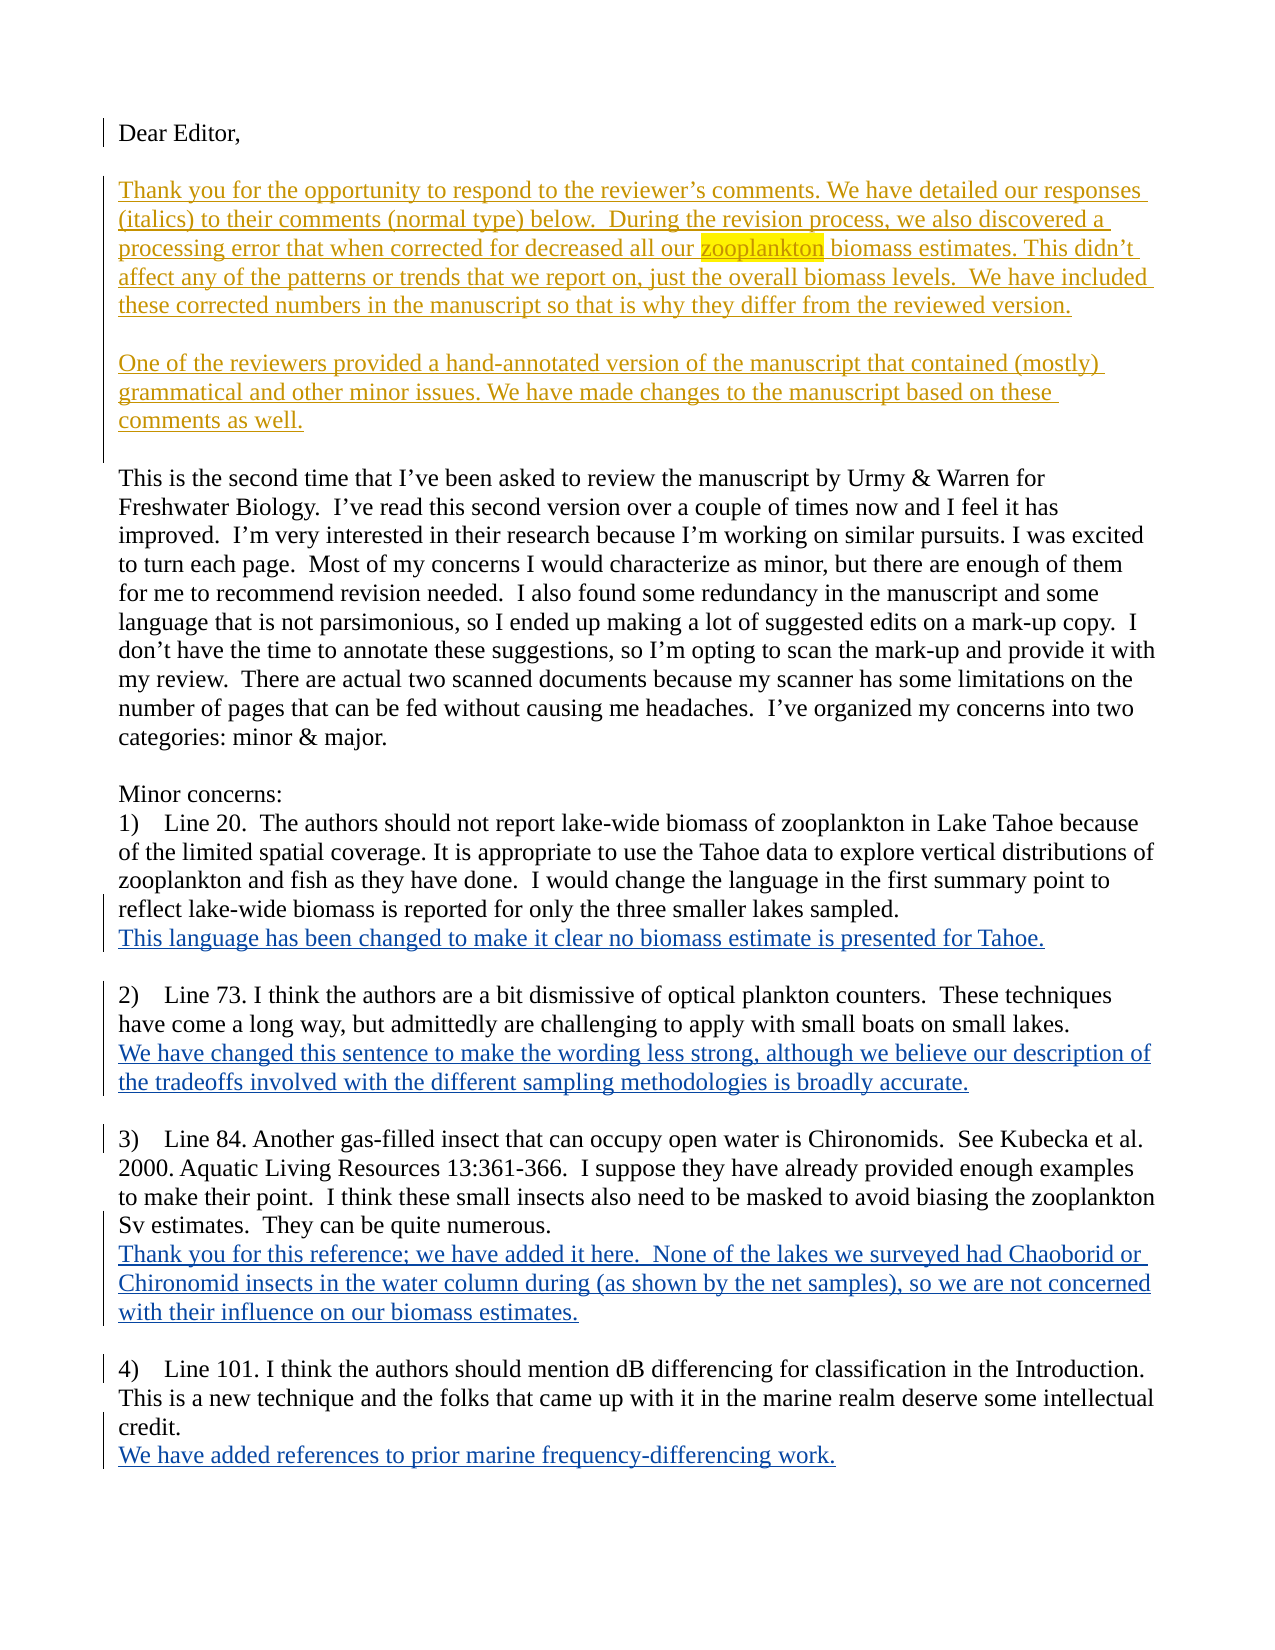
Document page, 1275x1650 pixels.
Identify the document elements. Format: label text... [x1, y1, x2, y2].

text We have added references to prior marine frequency-differencing work. [118, 1441, 1157, 1498]
text 3) Line 84. Another gas-filled insect that can occupy open water is Chironomids. See Kubecka et al. 2000. Aquatic Living Resources 13:361-366. I suppose they have already provided enough examples to make their point. I think these small insects also need to be masked to avoid biasing the zooplankton Sv estimates. They can be quite numerous. [118, 1124, 1157, 1239]
text Thank you for this reference; we have added it here. None of the lakes we surveyed had Chaoborid or Chironomid insects in the water column during (as shown by the net samples), so we are not concerned with their influence on our biomass estimates. [118, 1239, 1157, 1354]
text 4) Line 101. I think the authors should mention dB differencing for classification in the Introduction. This is a new technique and the folks that came up with it in the marine realm deserve some intellectual credit. [118, 1354, 1157, 1441]
text We have changed this sentence to make the wording less strong, although we believe our description of the tradeoffs involved with the different sampling methodologies is broadly accurate. [118, 1038, 1157, 1124]
text Thank you for the opportunity to respond to the reviewer’s comments. We have detailed our responses (italics) to their comments (normal type) below. During the revision process, we also discovered a processing error that when corrected for decreased all our zooplankton biomass estimates. This didn’t affect any of the patterns or trends that we report on, just the overall biomass levels. We have included these corrected numbers in the manuscript so that is why they differ from the reviewed version. [118, 176, 1157, 319]
text 2) Line 73. I think the authors are a bit dismissive of optical plankton counters. These techniques have come a long way, but admittedly are challenging to apply with small boats on small lakes. [118, 981, 1157, 1038]
text This is the second time that I’ve been asked to review the manuscript by Urmy & Warren for Freshwater Biology. I’ve read this second version over a couple of times now and I feel it has improved. I’m very interested in their research because I’m working on similar pursuits. I was excited to turn each page. Most of my concerns I would characterize as minor, but there are enough of them for me to recommend revision needed. I also found some redundancy in the manuscript and some language that is not parsimonious, so I ended up making a lot of suggested edits on a mark-up copy. I don’t have the time to annotate these suggestions, so I’m opting to scan the mark-up and provide it with my review. There are actual two scanned documents because my scanner has some limitations on the number of pages that can be fed without causing me headaches. I’ve organized my concerns into two categories: minor & major. Minor concerns: 1) Line 20. The authors should not report lake-wide biomass of zooplankton in Lake Tahoe because of the limited spatial coverage. It is appropriate to use the Tahoe data to explore vertical distributions of zooplankton and fish as they have done. I would change the language in the first summary point to reflect lake-wide biomass is reported for only the three smaller lakes sampled. [118, 434, 1157, 923]
text One of the reviewers provided a hand-annotated version of the manuscript that contained (mostly) grammatical and other minor issues. We have made changes to the manuscript based on these comments as well. [118, 348, 1157, 434]
text This language has been changed to make it clear no biomass estimate is presented for Tahoe. [118, 923, 1157, 981]
text Dear Editor, [118, 118, 1157, 176]
